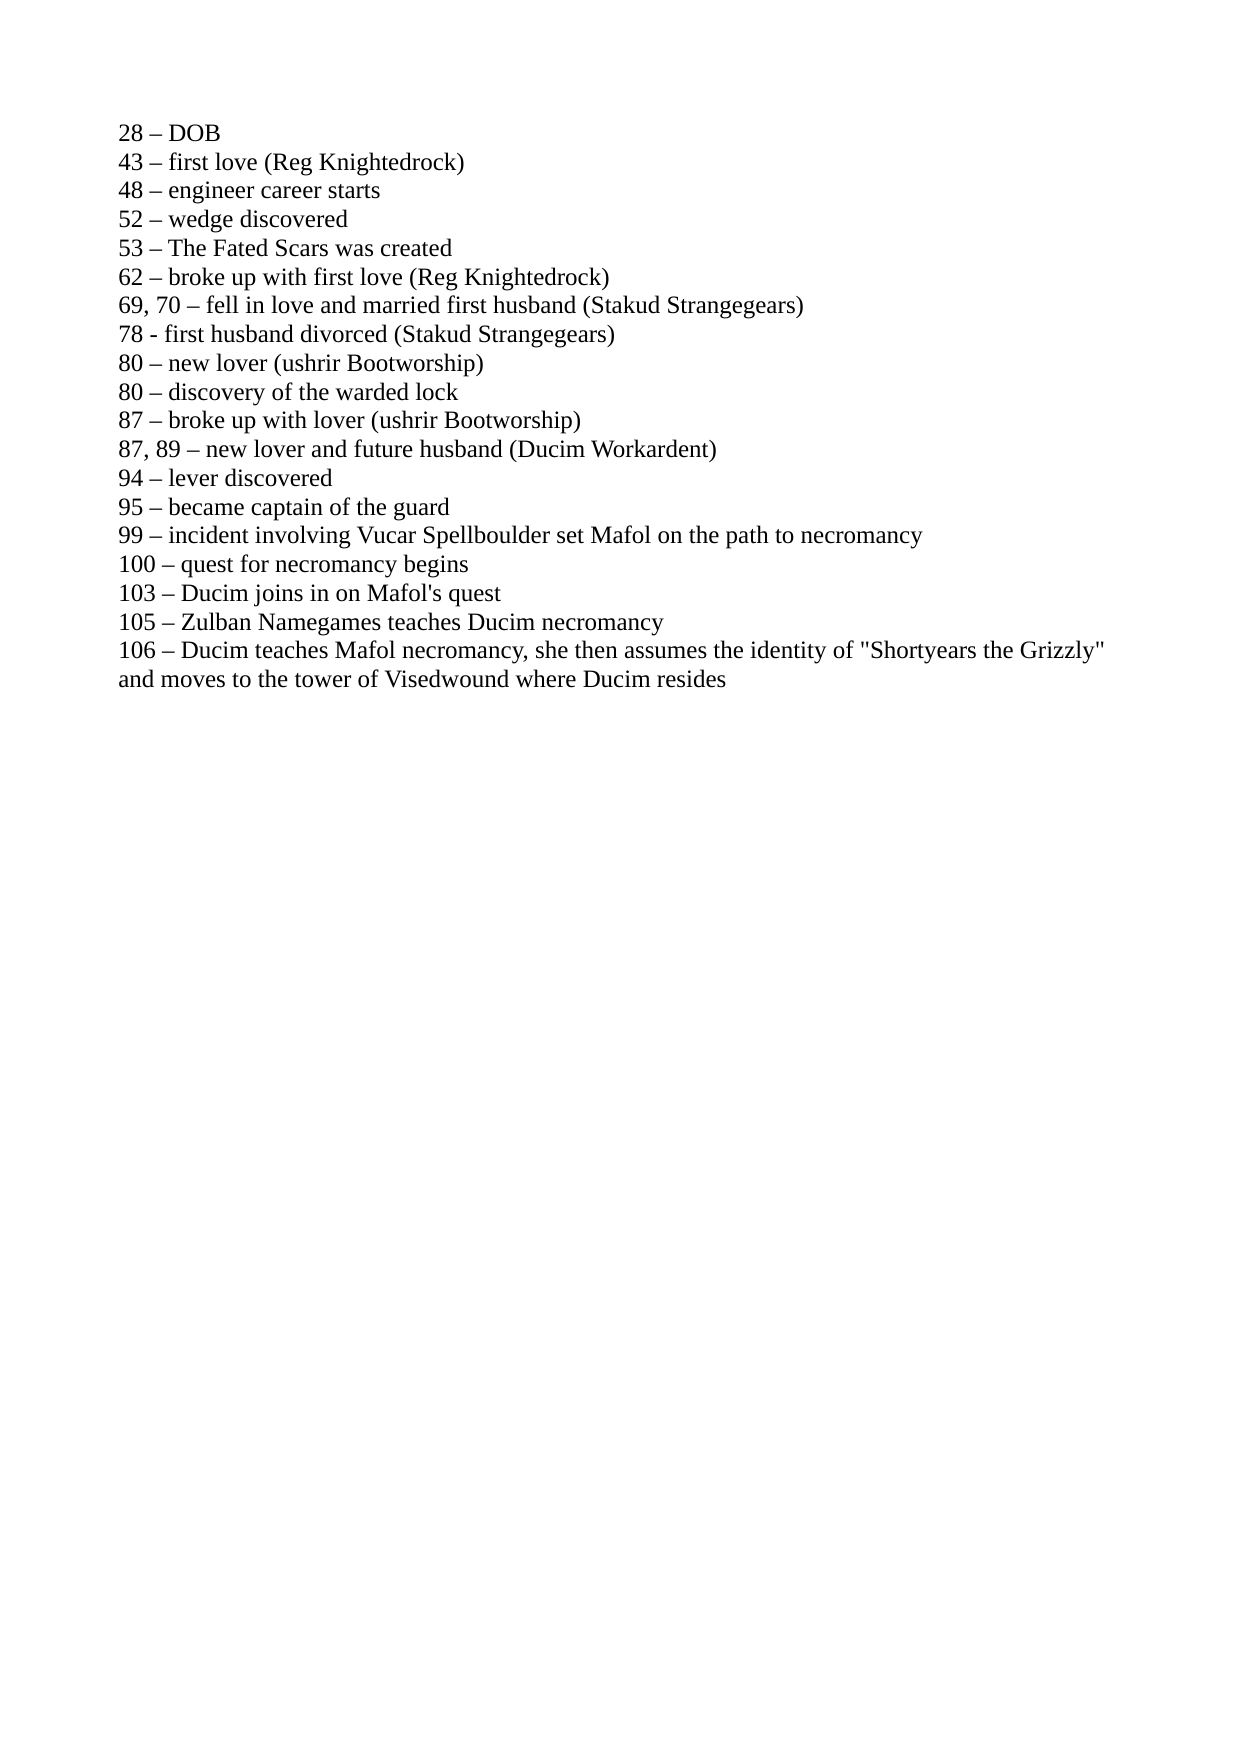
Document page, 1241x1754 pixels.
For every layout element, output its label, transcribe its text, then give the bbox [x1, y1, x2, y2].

text 53 – The Fated Scars was created [118, 233, 1122, 262]
text 80 – discovery of the warded lock [118, 377, 1122, 406]
text 87 – broke up with lover (ushrir Bootworship) [118, 406, 1122, 434]
text 87, 89 – new lover and future husband (Ducim Workardent) [118, 434, 1122, 463]
text 62 – broke up with first love (Reg Knightedrock) [118, 262, 1122, 291]
text 28 – DOB [118, 118, 1122, 147]
text 106 – Ducim teaches Mafol necromancy, she then assumes the identity of "Shortyears the Grizzly" and moves to the tower of Visedwound where Ducim resides [118, 636, 1122, 693]
text 95 – became captain of the guard [118, 492, 1122, 521]
text 80 – new lover (ushrir Bootworship) [118, 348, 1122, 377]
text 69, 70 – fell in love and married first husband (Stakud Strangegears) [118, 291, 1122, 319]
text 99 – incident involving Vucar Spellboulder set Mafol on the path to necromancy [118, 521, 1122, 549]
text 43 – first love (Reg Knightedrock) [118, 147, 1122, 176]
text 105 – Zulban Namegames teaches Ducim necromancy [118, 607, 1122, 636]
text 94 – lever discovered [118, 463, 1122, 492]
text 78 - first husband divorced (Stakud Strangegears) [118, 319, 1122, 348]
text 103 – Ducim joins in on Mafol's quest [118, 578, 1122, 607]
text 52 – wedge discovered [118, 204, 1122, 233]
text 48 – engineer career starts [118, 176, 1122, 204]
text 100 – quest for necromancy begins [118, 549, 1122, 578]
